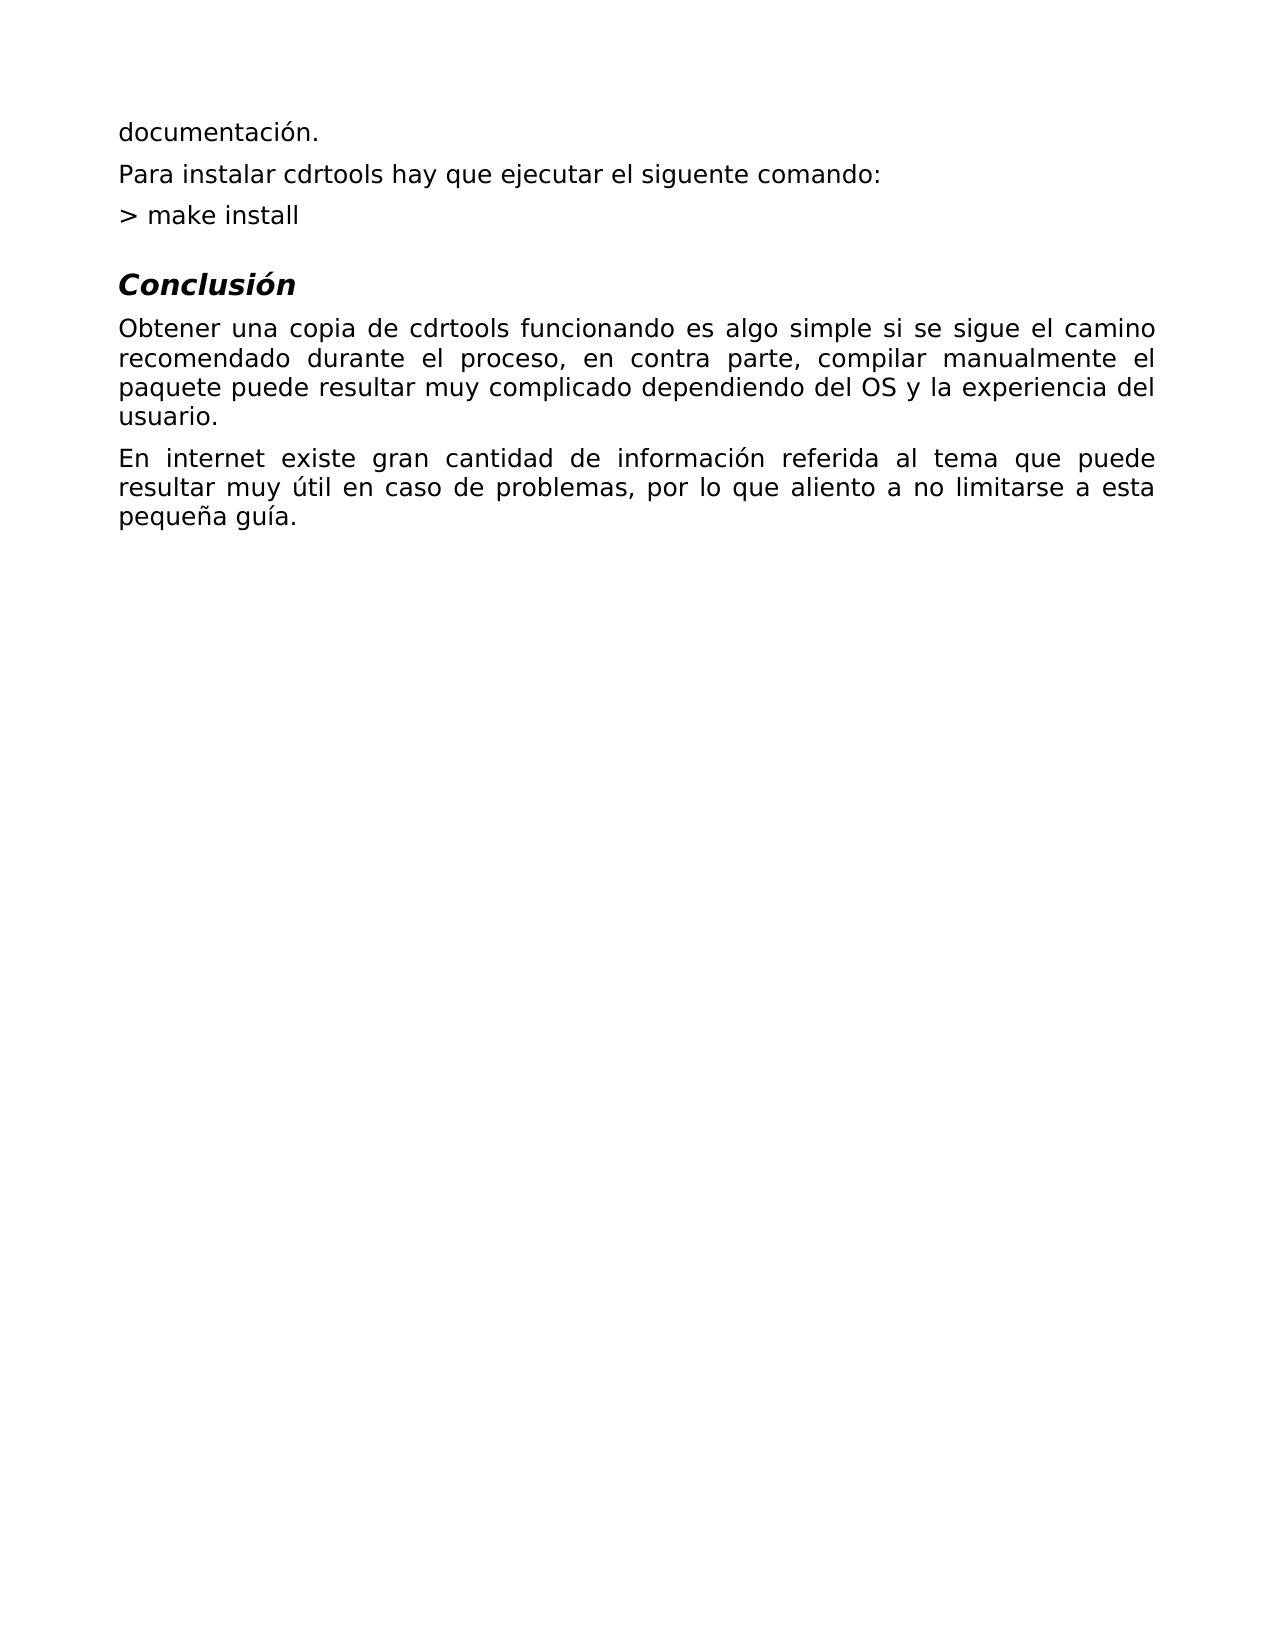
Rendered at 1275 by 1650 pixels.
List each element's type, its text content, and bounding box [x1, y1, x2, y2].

subtitle Conclusión [118, 268, 1157, 302]
text En internet existe gran cantidad de información referida al tema que puede resultar muy útil en caso de problemas, por lo que aliento a no limitarse a esta pequeña guía. [118, 444, 1157, 531]
text Para instalar cdrtools hay que ejecutar el siguente comando: [118, 160, 1157, 189]
text Obtener una copia de cdrtools funcionando es algo simple si se sigue el camino recomendado durante el proceso, en contra parte, compilar manualmente el paquete puede resultar muy complicado dependiendo del OS y la experiencia del usuario. [118, 314, 1157, 431]
text > make install [118, 201, 1157, 231]
text documentación. [118, 118, 1157, 147]
